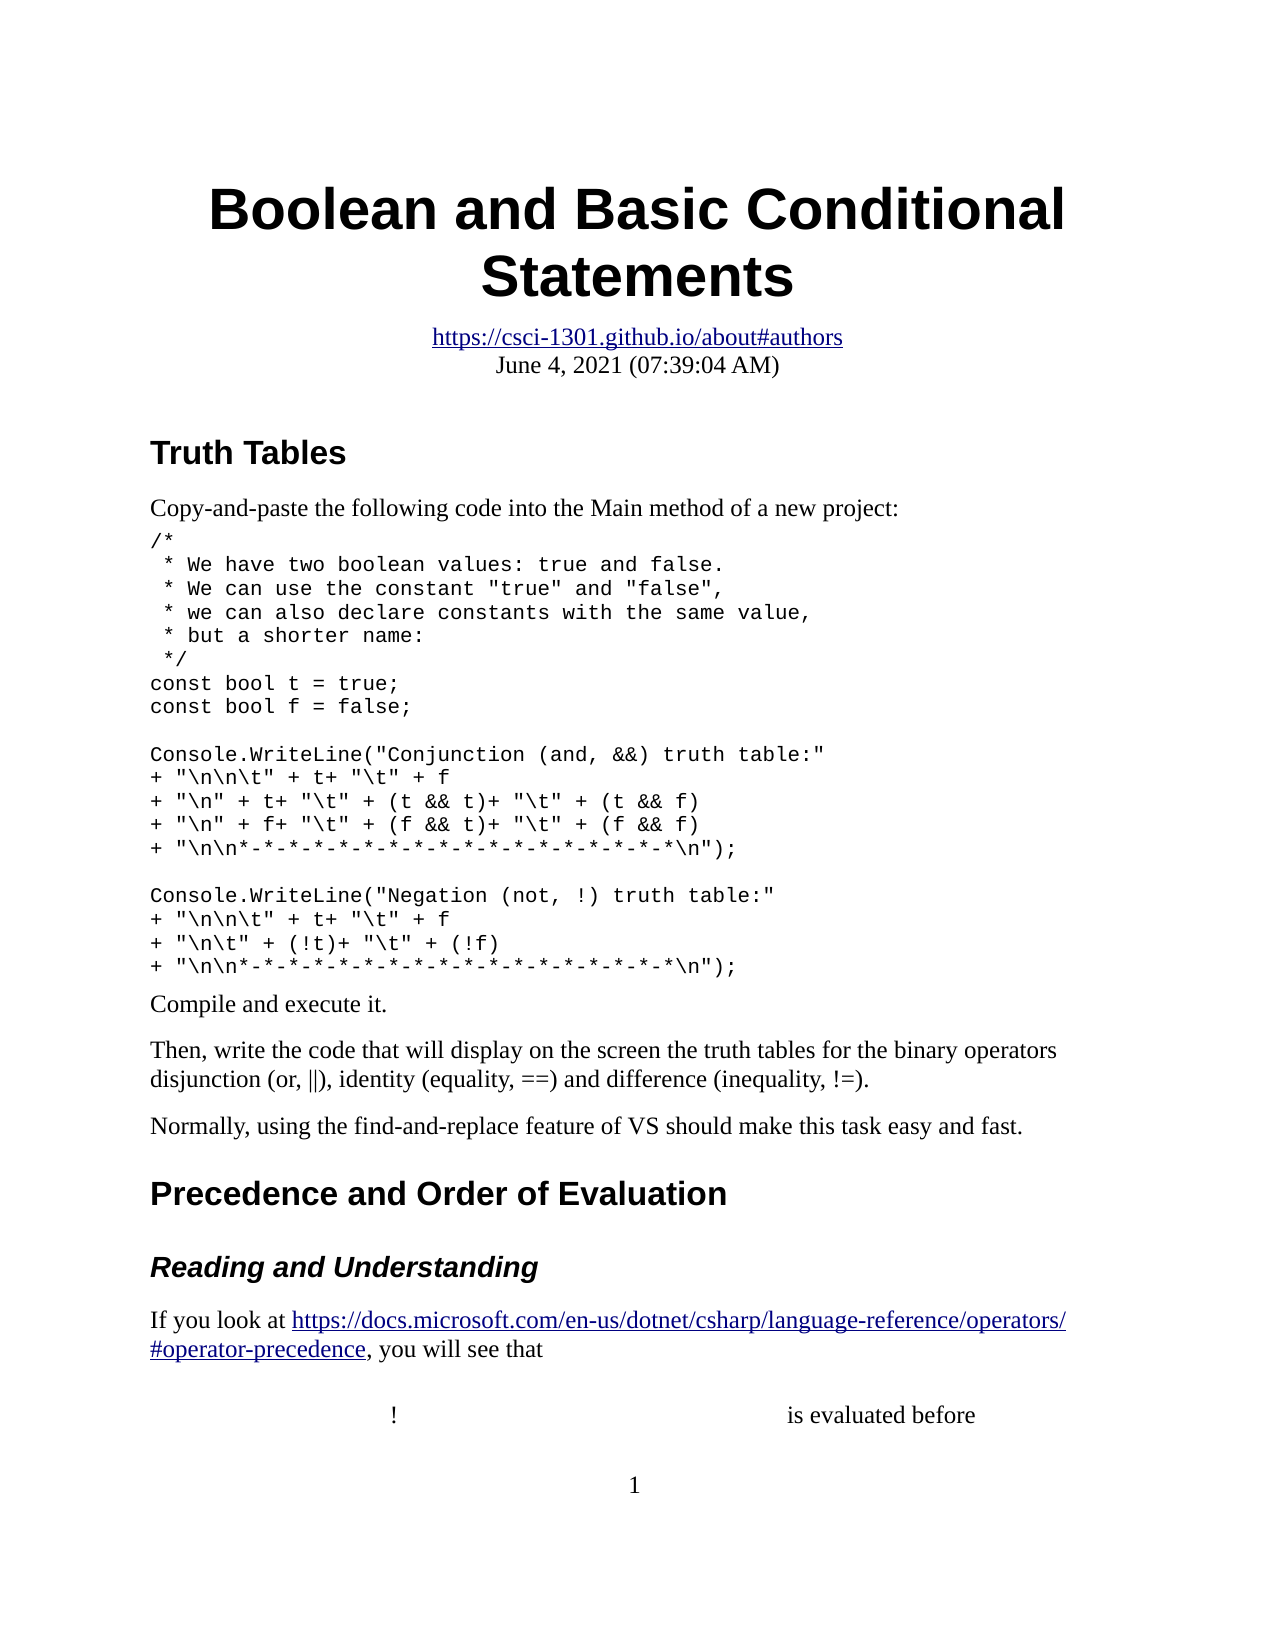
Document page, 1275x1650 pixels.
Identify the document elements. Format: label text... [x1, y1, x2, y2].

text June 4, 2021 (07:39:04 AM) [150, 350, 1125, 379]
text + "\n\n*-*-*-*-*-*-*-*-*-*-*-*-*-*-*-*-*-*\n"); [150, 838, 1125, 862]
text Normally, using the find-and-replace feature of VS should make this task easy and fast. [150, 1111, 1125, 1140]
text + "\n\t" + (!t)+ "\t" + (!f) [150, 933, 1125, 956]
text Then, write the code that will display on the screen the truth tables for the binary operators disjunction (or, ||), identity (equality, ==) and difference (inequality, !=). [150, 1036, 1125, 1093]
text const bool t = true; [150, 673, 1125, 696]
text * We have two boolean values: true and false. [150, 554, 1125, 578]
text + "\n" + f+ "\t" + (f && t)+ "\t" + (f && f) [150, 814, 1125, 838]
table_cell ! [150, 1400, 637, 1429]
subtitle Truth Tables [150, 433, 1125, 472]
table_header [638, 1371, 1125, 1400]
text Console.WriteLine("Conjunction (and, &&) truth table:" [150, 743, 1125, 767]
text + "\n\n\t" + t+ "\t" + f [150, 909, 1125, 933]
text https://csci-1301.github.io/about#authors [150, 322, 1125, 350]
table_header [150, 1371, 637, 1400]
subtitle Reading and Understanding [150, 1250, 1125, 1283]
text Copy-and-paste the following code into the Main method of a new project: [150, 493, 1125, 522]
text * we can also declare constants with the same value, [150, 602, 1125, 625]
text /* [150, 531, 1125, 554]
text + "\n" + t+ "\t" + (t && t)+ "\t" + (t && f) [150, 791, 1125, 814]
text const bool f = false; [150, 696, 1125, 720]
text Compile and execute it. [150, 989, 1125, 1018]
title Boolean and Basic Conditional Statements [150, 175, 1125, 309]
text * We can use the constant "true" and "false", [150, 578, 1125, 602]
text */ [150, 649, 1125, 673]
text + "\n\n*-*-*-*-*-*-*-*-*-*-*-*-*-*-*-*-*-*\n"); [150, 956, 1125, 980]
text * but a shorter name: [150, 625, 1125, 649]
table_cell is evaluated before [638, 1400, 1125, 1429]
text + "\n\n\t" + t+ "\t" + f [150, 767, 1125, 791]
text Console.WriteLine("Negation (not, !) truth table:" [150, 885, 1125, 909]
text If you look at https://docs.microsoft.com/en-us/dotnet/csharp/language-reference/operators/#operator-precedence, you will see that [150, 1305, 1125, 1362]
subtitle Precedence and Order of Evaluation [150, 1174, 1125, 1212]
